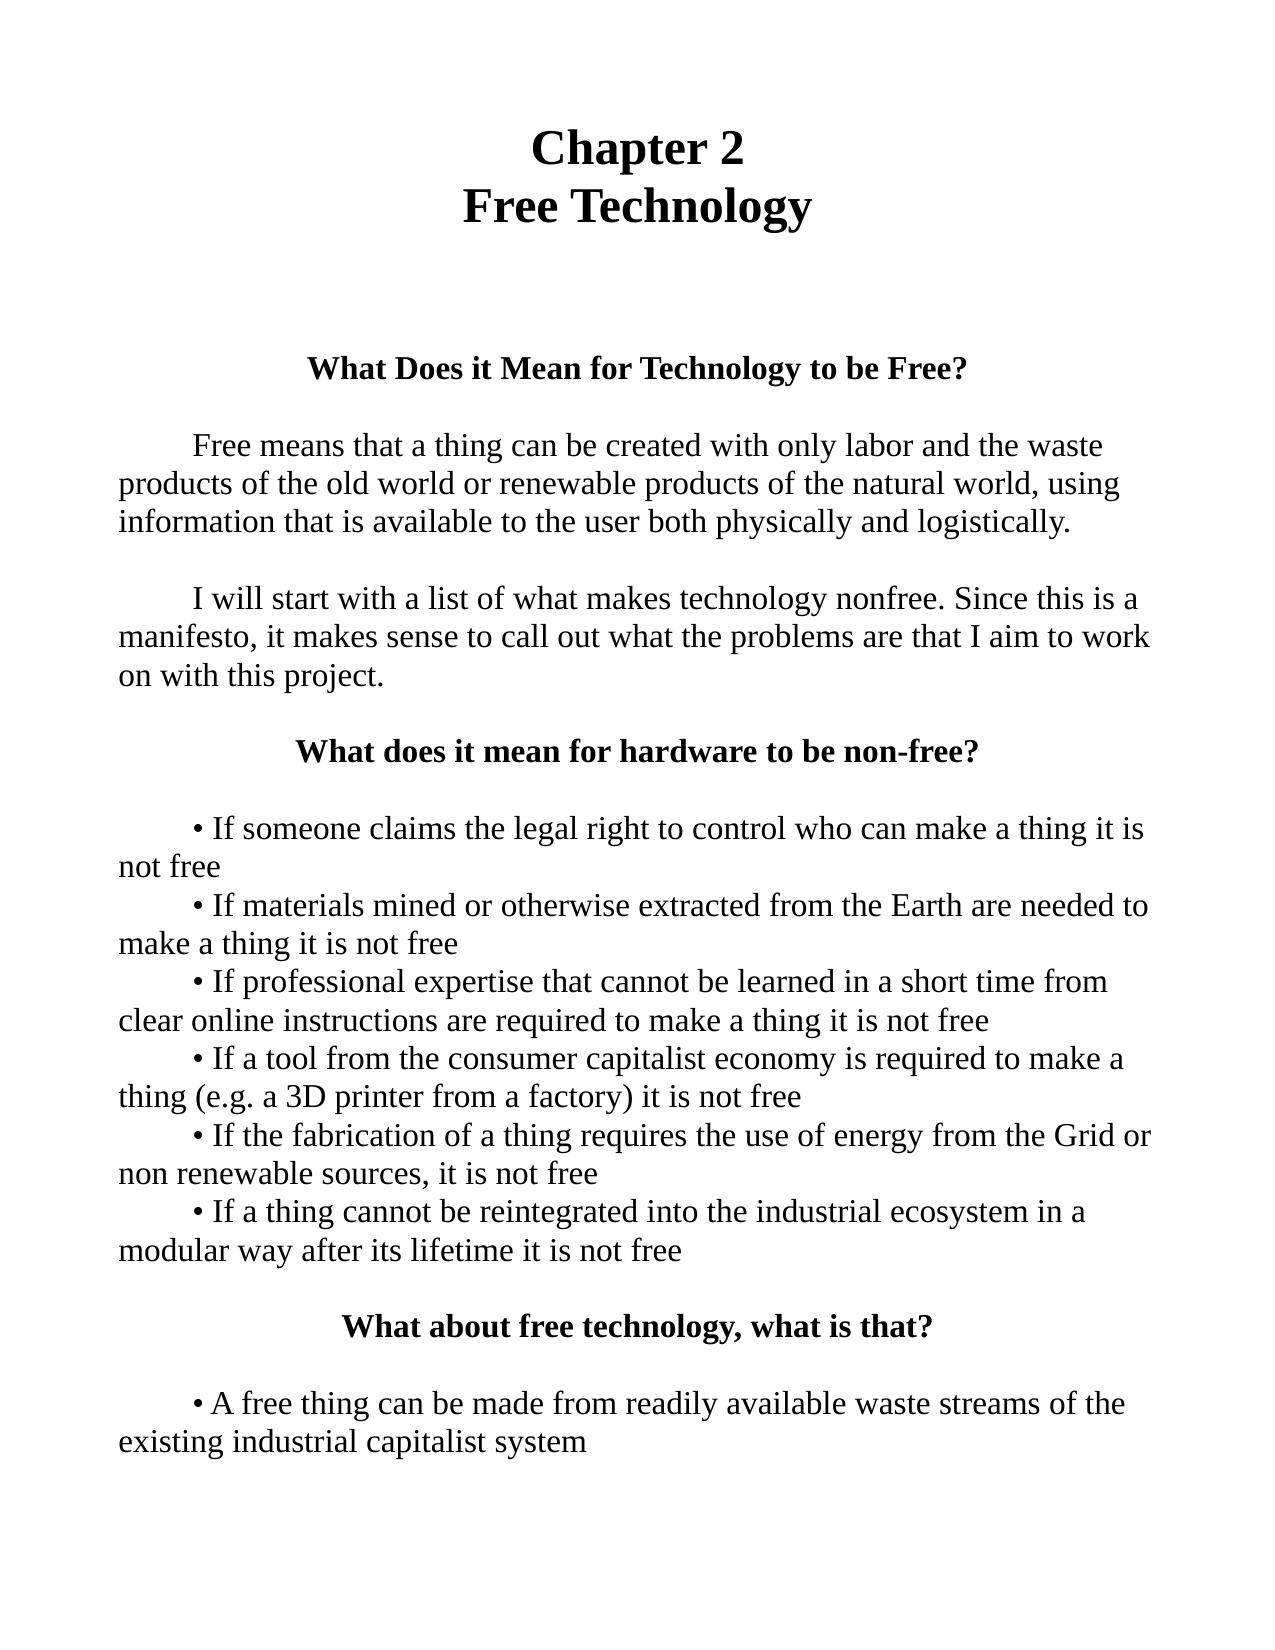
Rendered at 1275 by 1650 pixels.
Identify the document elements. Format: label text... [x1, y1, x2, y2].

text • If a tool from the consumer capitalist economy is required to make a thing (e.g. a 3D printer from a factory) it is not free [118, 1038, 1157, 1115]
text Free Technology [118, 176, 1157, 233]
text • If someone claims the legal right to control who can make a thing it is not free [118, 808, 1157, 885]
text • A free thing can be made from readily available waste streams of the existing industrial capitalist system [118, 1383, 1157, 1460]
text What Does it Mean for Technology to be Free? [118, 348, 1157, 386]
text • If materials mined or otherwise extracted from the Earth are needed to make a thing it is not free [118, 885, 1157, 961]
text • If the fabrication of a thing requires the use of energy from the Grid or non renewable sources, it is not free [118, 1115, 1157, 1191]
text Free means that a thing can be created with only labor and the waste products of the old world or renewable products of the natural world, using information that is available to the user both physically and logistically. [118, 425, 1157, 540]
text Chapter 2 [118, 118, 1157, 176]
text I will start with a list of what makes technology nonfree. Since this is a manifesto, it makes sense to call out what the problems are that I aim to work on with this project. [118, 578, 1157, 693]
text What does it mean for hardware to be non-free? [118, 731, 1157, 770]
text What about free technology, what is that? [118, 1306, 1157, 1345]
text • If a thing cannot be reintegrated into the industrial ecosystem in a modular way after its lifetime it is not free [118, 1191, 1157, 1268]
text • If professional expertise that cannot be learned in a short time from clear online instructions are required to make a thing it is not free [118, 961, 1157, 1038]
